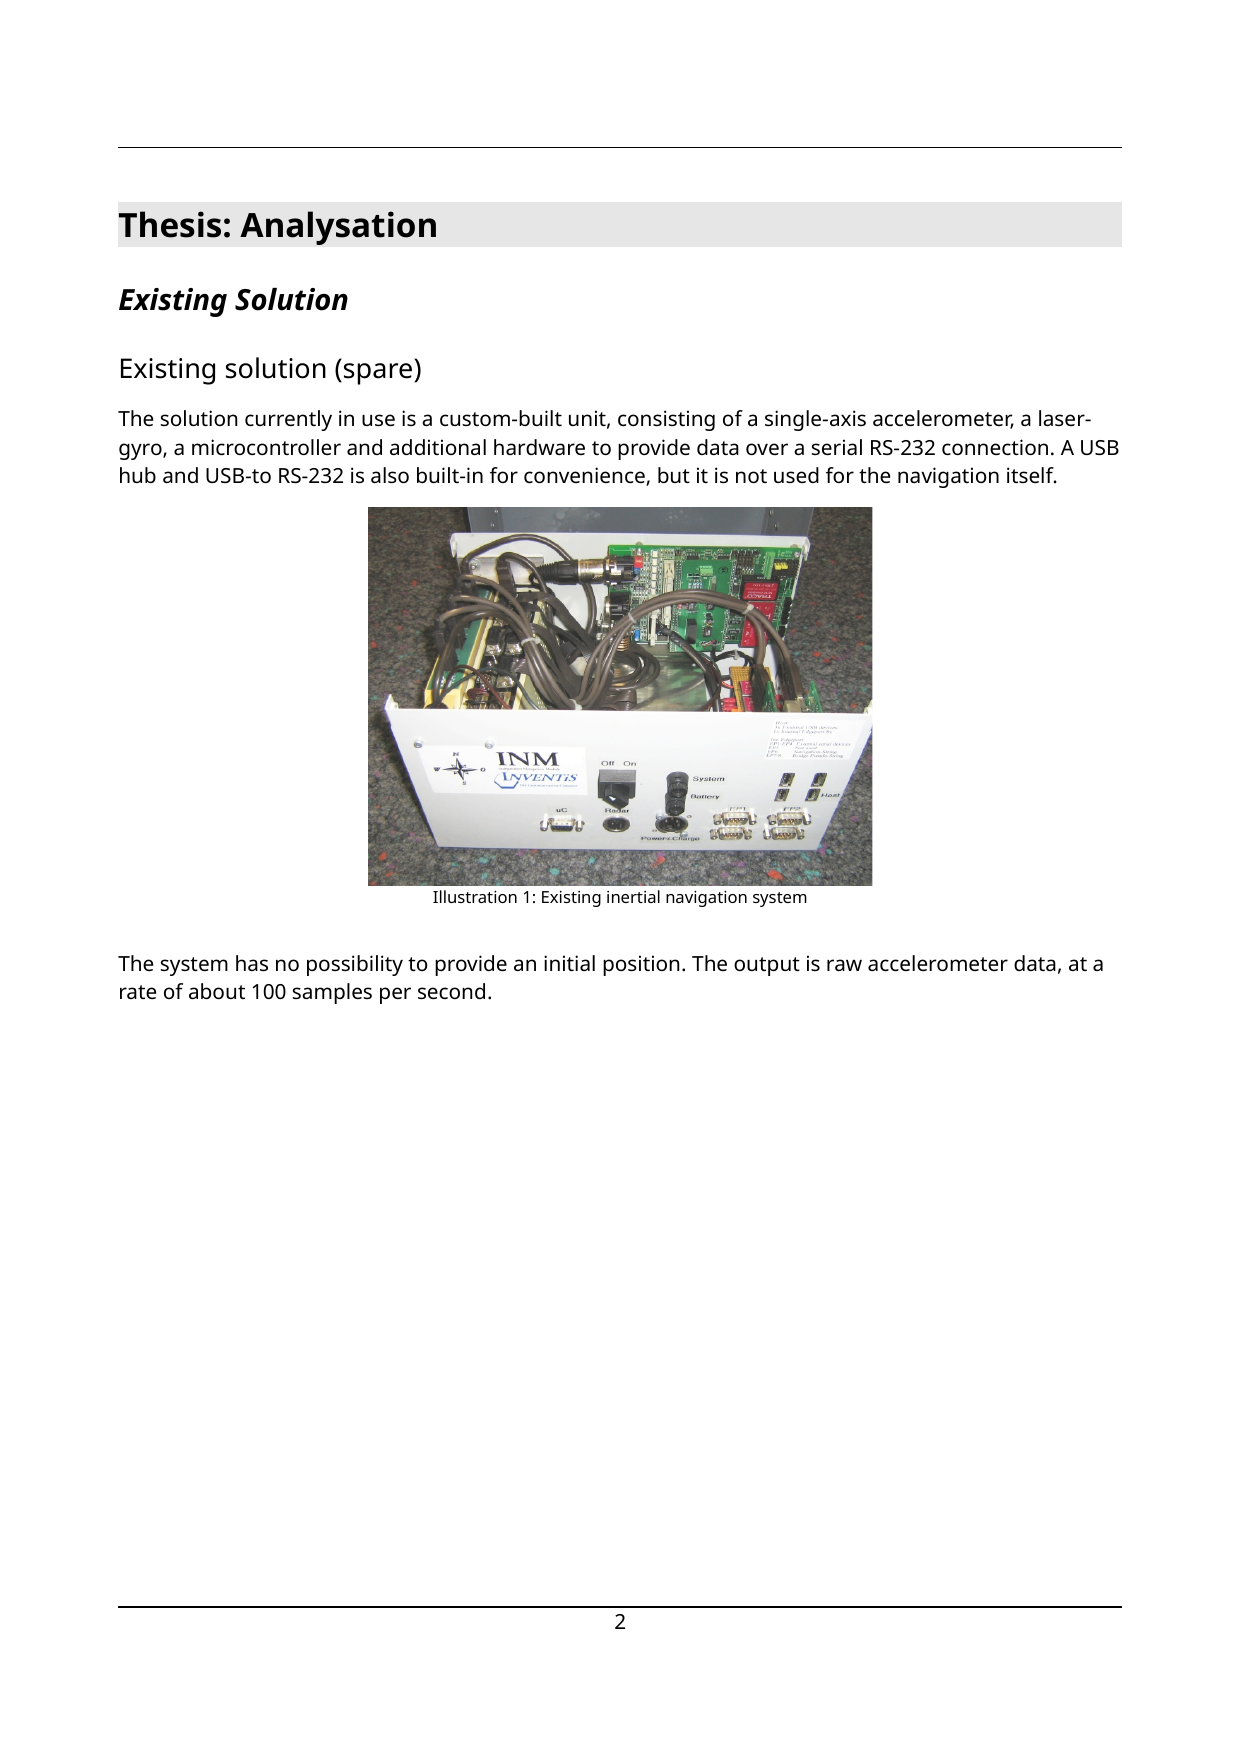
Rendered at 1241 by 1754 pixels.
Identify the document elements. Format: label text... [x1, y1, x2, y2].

subtitle Existing Solution [118, 279, 1122, 318]
text The system has no possibility to provide an initial position. The output is raw accelerometer data, at a rate of about 100 samples per second. [118, 949, 1122, 1006]
picture [368, 507, 873, 886]
text The solution currently in use is a custom-built unit, consisting of a single-axis accelerometer, a laser-gyro, a microcontroller and additional hardware to provide data over a serial RS-232 connection. A USB hub and USB-to RS-232 is also built-in for convenience, but it is not used for the navigation itself. [118, 404, 1122, 490]
subtitle Thesis: Analysation [118, 202, 1122, 247]
subtitle Existing solution (spare) [118, 350, 1122, 387]
text Illustration 1: Existing inertial navigation system [368, 886, 872, 909]
